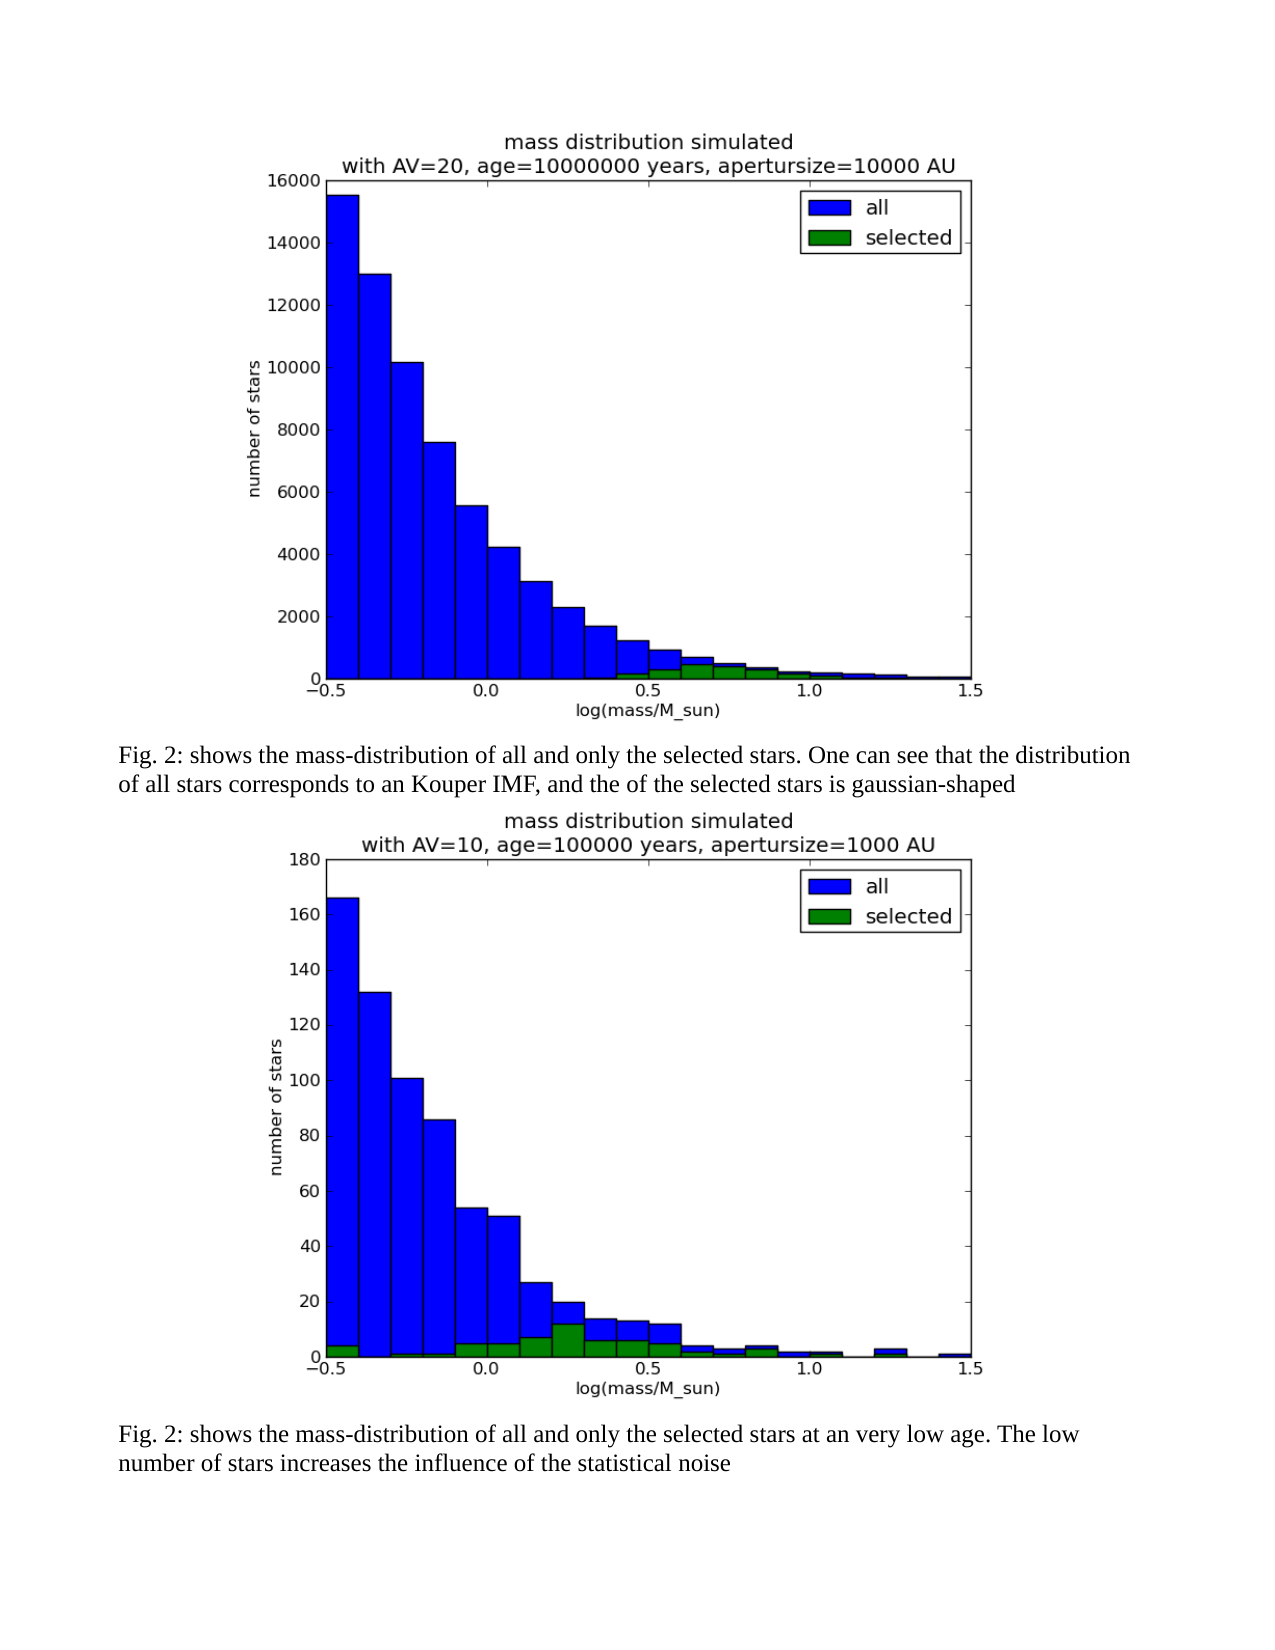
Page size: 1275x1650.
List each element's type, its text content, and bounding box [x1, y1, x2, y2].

text Fig. 2: shows the mass-distribution of all and only the selected stars at an very low age. The low number of stars increases the influence of the statistical noise [118, 798, 1157, 1476]
text Fig. 2: shows the mass-distribution of all and only the selected stars. One can see that the distribution of all stars corresponds to an Kouper IMF, and the of the selected stars is gaussian-shaped [118, 118, 1157, 798]
picture [222, 798, 1053, 1419]
picture [222, 118, 1053, 741]
